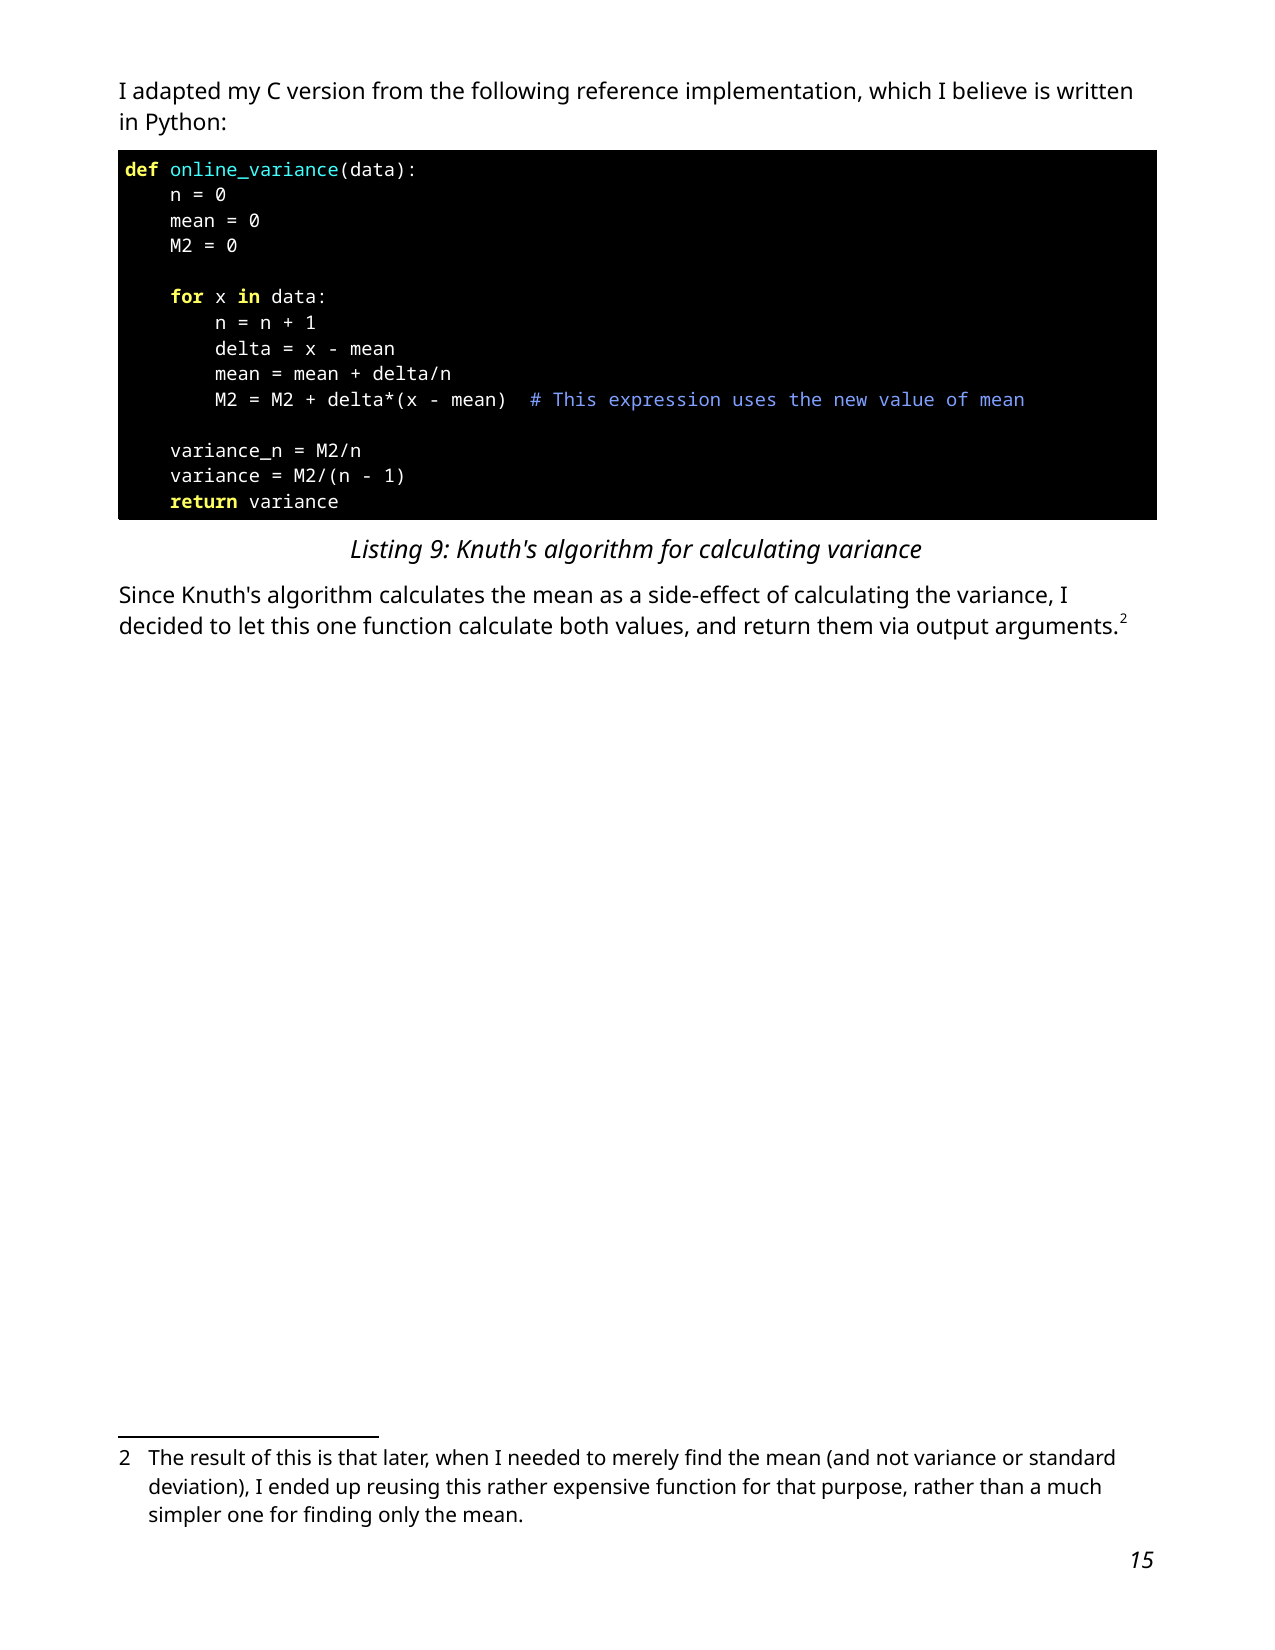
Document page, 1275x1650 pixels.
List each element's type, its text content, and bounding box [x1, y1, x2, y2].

text def online_variance(data): n = 0 mean = 0 M2 = 0 for x in data: n = n + 1 delta = x - mean mean = mean + delta/n M2 = M2 + delta*(x - mean) # This expression uses the new value of mean variance_n = M2/n variance = M2/(n - 1) return variance [120, 151, 1156, 519]
text The result of this is that later, when I needed to merely find the mean (and not variance or standard deviation), I ended up reusing this rather expensive function for that purpose, rather than a much simpler one for finding only the mean. [118, 1443, 1156, 1529]
text Since Knuth's algorithm calculates the mean as a side-effect of calculating the variance, I decided to let this one function calculate both values, and return them via output arguments. [118, 579, 1156, 641]
text I adapted my C version from the following reference implementation, which I believe is written in Python: [118, 75, 1156, 137]
list Listing 9: Knuth's algorithm for calculating variance [118, 532, 1156, 566]
